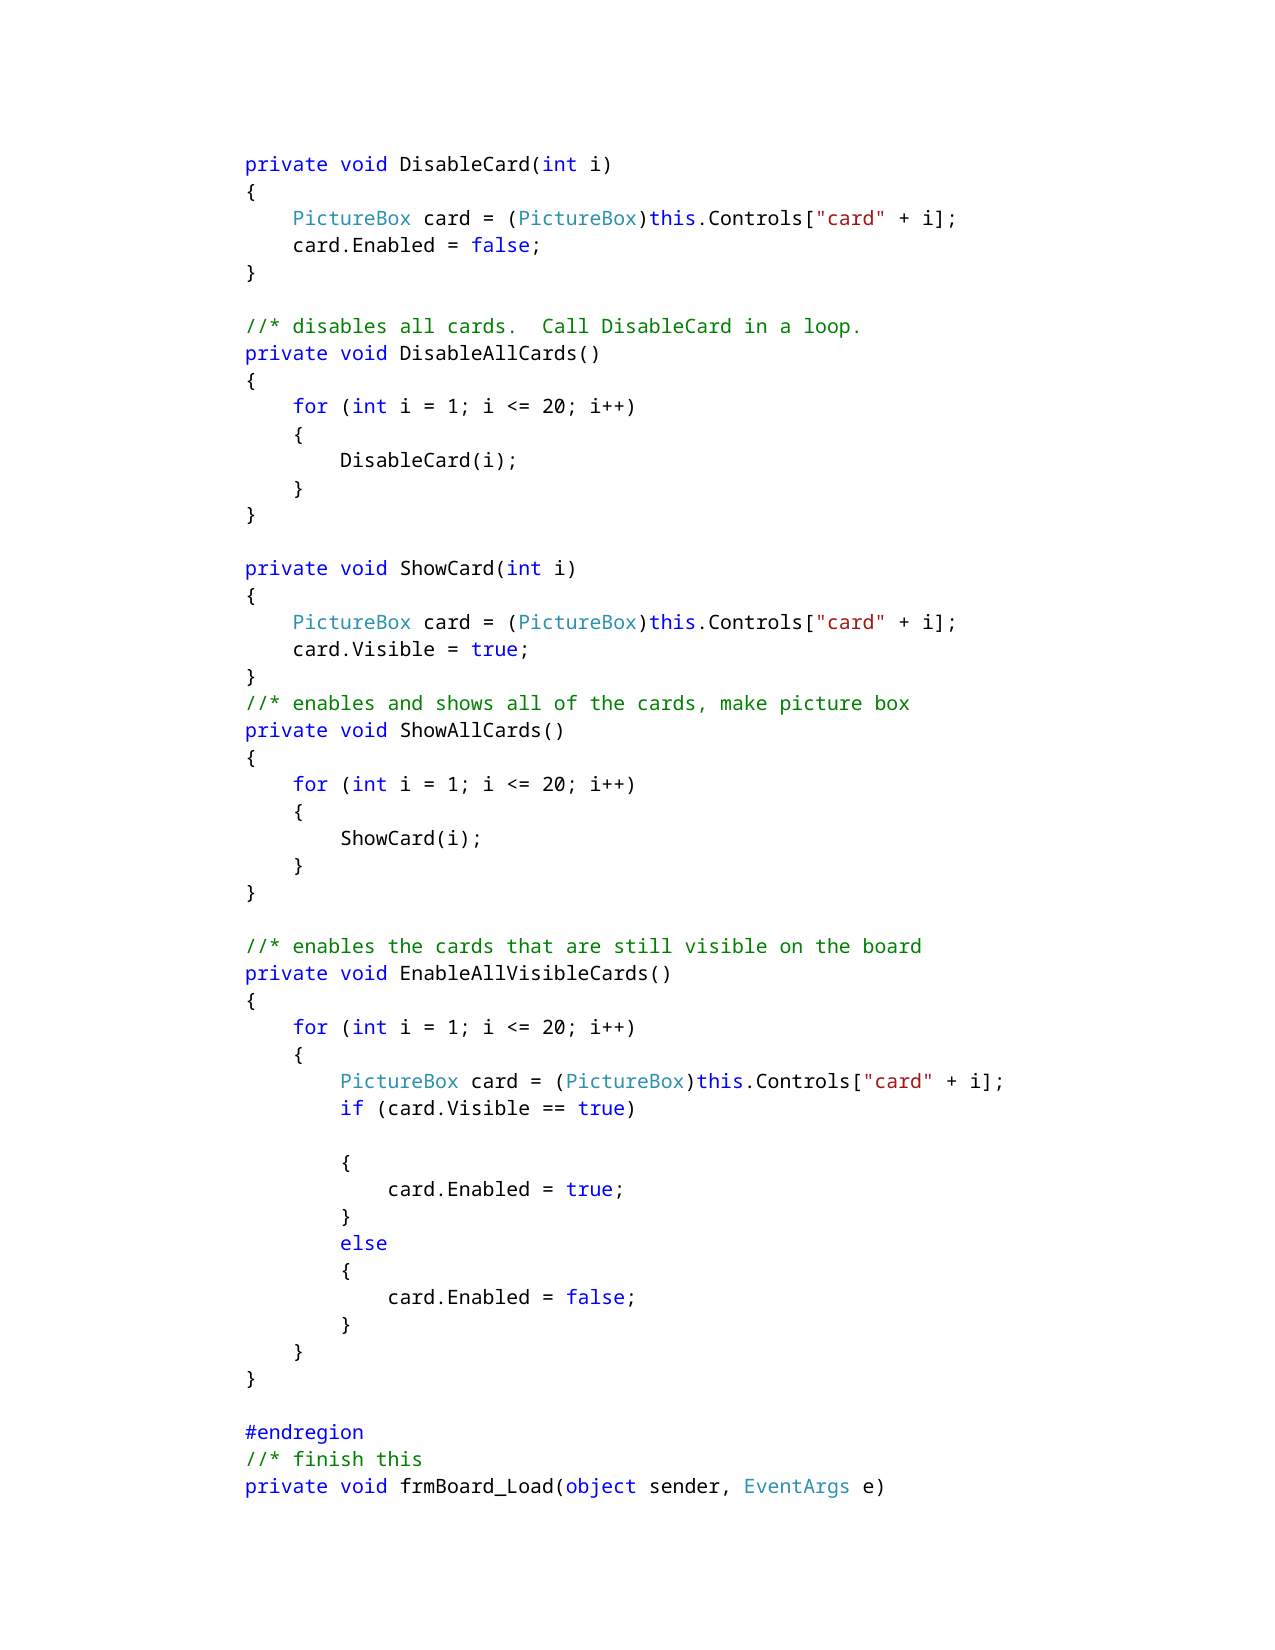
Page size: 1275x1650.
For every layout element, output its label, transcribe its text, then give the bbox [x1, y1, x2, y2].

text private void ShowAllCards() [150, 717, 1125, 743]
text card.Visible = true; [150, 636, 1125, 663]
text { [150, 743, 1125, 771]
text } [150, 1310, 1125, 1337]
text } [150, 474, 1125, 501]
text { [150, 797, 1125, 824]
text private void ShowCard(int i) [150, 555, 1125, 582]
text private void DisableAllCards() [150, 339, 1125, 366]
text { [150, 177, 1125, 204]
text ShowCard(i); [150, 824, 1125, 851]
text { [150, 582, 1125, 609]
text } [150, 851, 1125, 878]
text card.Enabled = false; [150, 1283, 1125, 1310]
text } [150, 878, 1125, 905]
text } [150, 663, 1125, 689]
text private void DisableCard(int i) [150, 150, 1125, 177]
text for (int i = 1; i <= 20; i++) [150, 1013, 1125, 1040]
text { [150, 1040, 1125, 1067]
text else [150, 1229, 1125, 1256]
text { [150, 986, 1125, 1013]
text card.Enabled = false; [150, 231, 1125, 258]
text #endregion [150, 1418, 1125, 1445]
text //* enables the cards that are still visible on the board [150, 932, 1125, 959]
text { [150, 1256, 1125, 1283]
text } [150, 1364, 1125, 1391]
text PictureBox card = (PictureBox)this.Controls["card" + i]; [150, 609, 1125, 636]
text { [150, 420, 1125, 447]
text private void frmBoard_Load(object sender, EventArgs e) [150, 1472, 1125, 1499]
text } [150, 258, 1125, 285]
text PictureBox card = (PictureBox)this.Controls["card" + i]; [150, 204, 1125, 231]
text } [150, 1337, 1125, 1364]
text //* finish this [150, 1445, 1125, 1472]
text } [150, 501, 1125, 528]
text if (card.Visible == true) [150, 1094, 1125, 1121]
text PictureBox card = (PictureBox)this.Controls["card" + i]; [150, 1067, 1125, 1094]
text for (int i = 1; i <= 20; i++) [150, 393, 1125, 420]
text //* disables all cards. Call DisableCard in a loop. [150, 312, 1125, 339]
text DisableCard(i); [150, 447, 1125, 474]
text { [150, 366, 1125, 393]
text card.Enabled = true; [150, 1175, 1125, 1202]
text //* enables and shows all of the cards, make picture box [150, 689, 1125, 717]
text private void EnableAllVisibleCards() [150, 959, 1125, 986]
text } [150, 1202, 1125, 1229]
text for (int i = 1; i <= 20; i++) [150, 771, 1125, 797]
text { [150, 1148, 1125, 1175]
